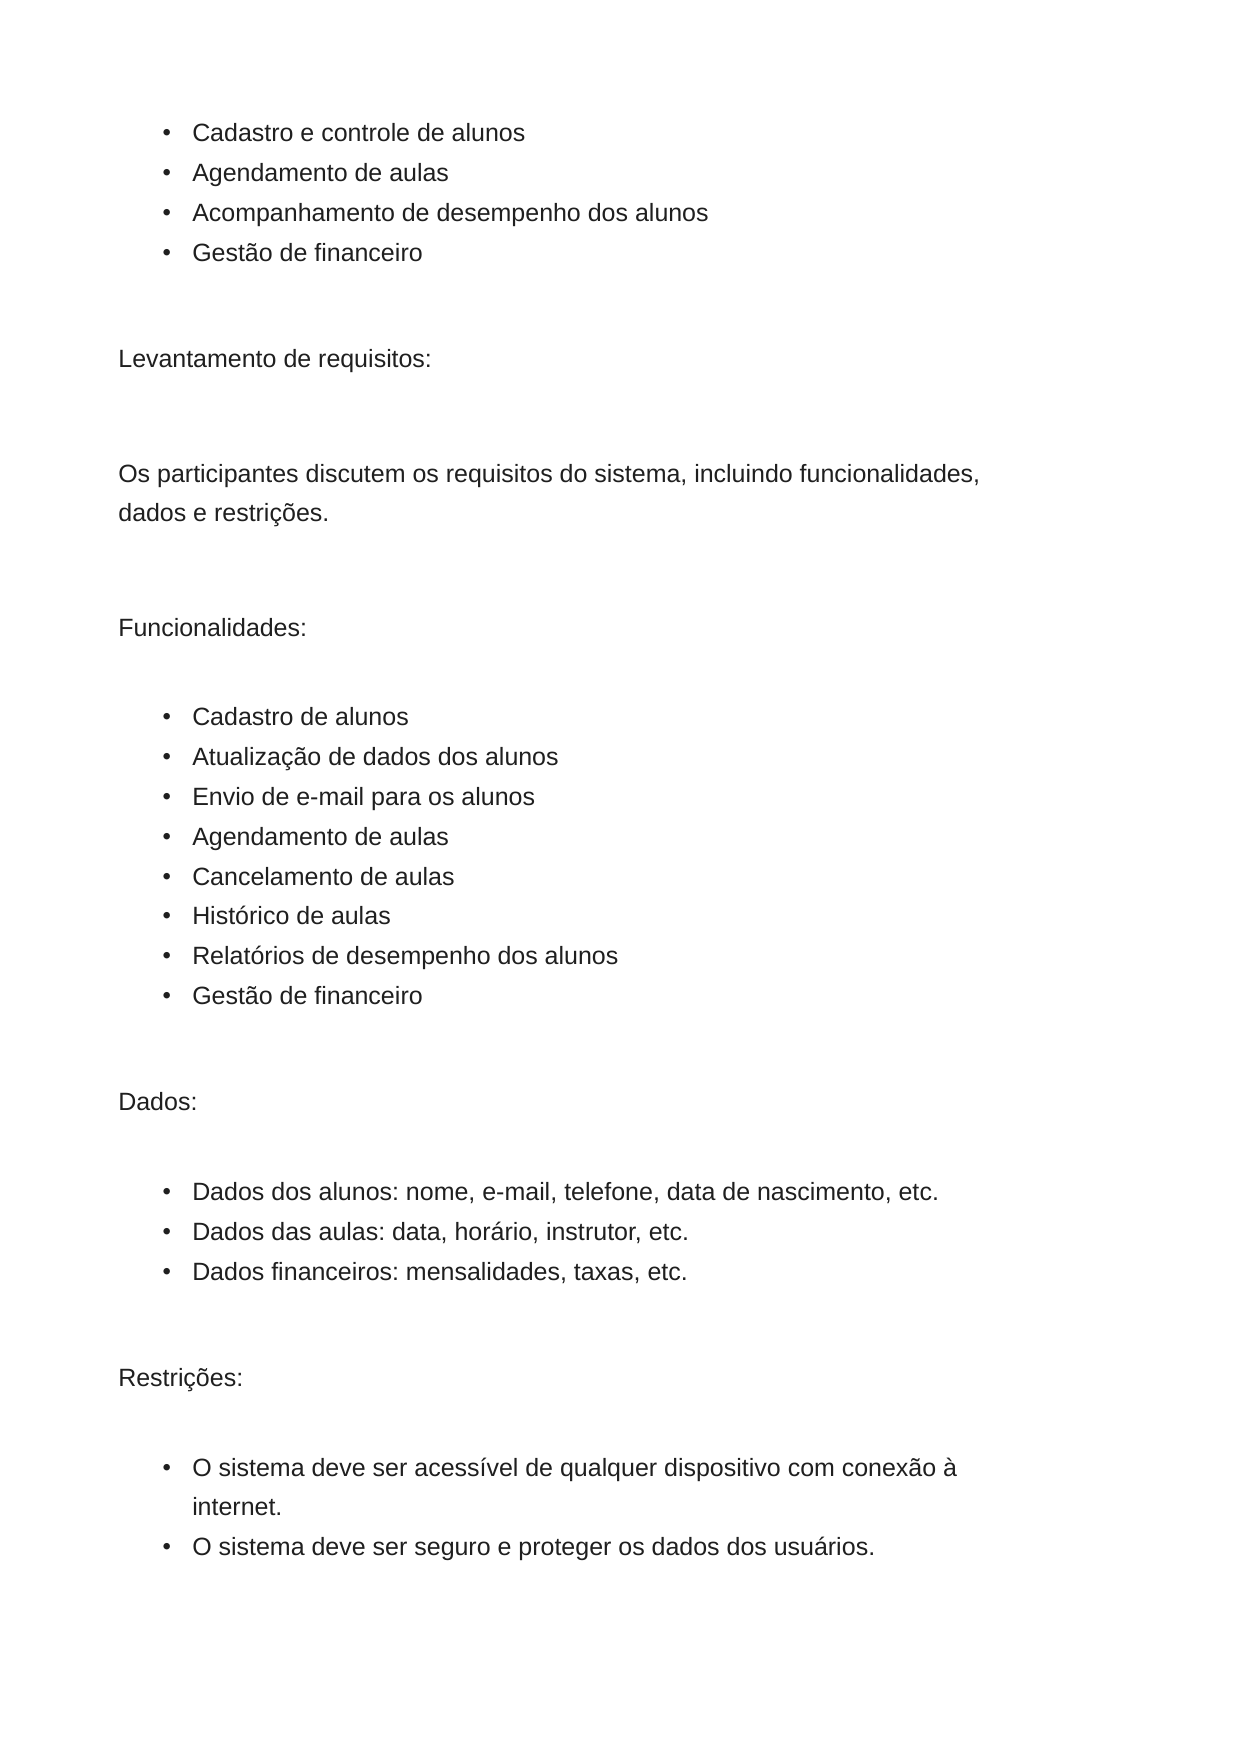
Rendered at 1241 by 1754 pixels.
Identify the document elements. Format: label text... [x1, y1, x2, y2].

list Dados das aulas: data, horário, instrutor, etc. [162, 1217, 1047, 1246]
list Cadastro e controle de alunos [162, 118, 1047, 147]
text Restrições: [118, 1363, 1047, 1392]
list Cadastro de alunos [162, 702, 1047, 731]
list Gestão de financeiro [162, 237, 1047, 266]
text Levantamento de requisitos: [118, 344, 1047, 373]
text Dados: [118, 1087, 1047, 1116]
list O sistema deve ser seguro e proteger os dados dos usuários. [162, 1532, 1047, 1561]
list Atualização de dados dos alunos [162, 742, 1047, 771]
list O sistema deve ser acessível de qualquer dispositivo com conexão à internet. [162, 1452, 1047, 1521]
list Gestão de financeiro [162, 981, 1047, 1010]
list Agendamento de aulas [162, 158, 1047, 187]
list Dados financeiros: mensalidades, taxas, etc. [162, 1256, 1047, 1285]
list Envio de e-mail para os alunos [162, 782, 1047, 811]
list Dados dos alunos: nome, e-mail, telefone, data de nascimento, etc. [162, 1177, 1047, 1206]
list Agendamento de aulas [162, 822, 1047, 851]
list Relatórios de desempenho dos alunos [162, 941, 1047, 970]
text Funcionalidades: [118, 613, 1047, 641]
list Histórico de aulas [162, 901, 1047, 930]
list Cancelamento de aulas [162, 861, 1047, 890]
list Acompanhamento de desempenho dos alunos [162, 198, 1047, 227]
text Os participantes discutem os requisitos do sistema, incluindo funcionalidades, dados e restrições. [118, 458, 1047, 527]
